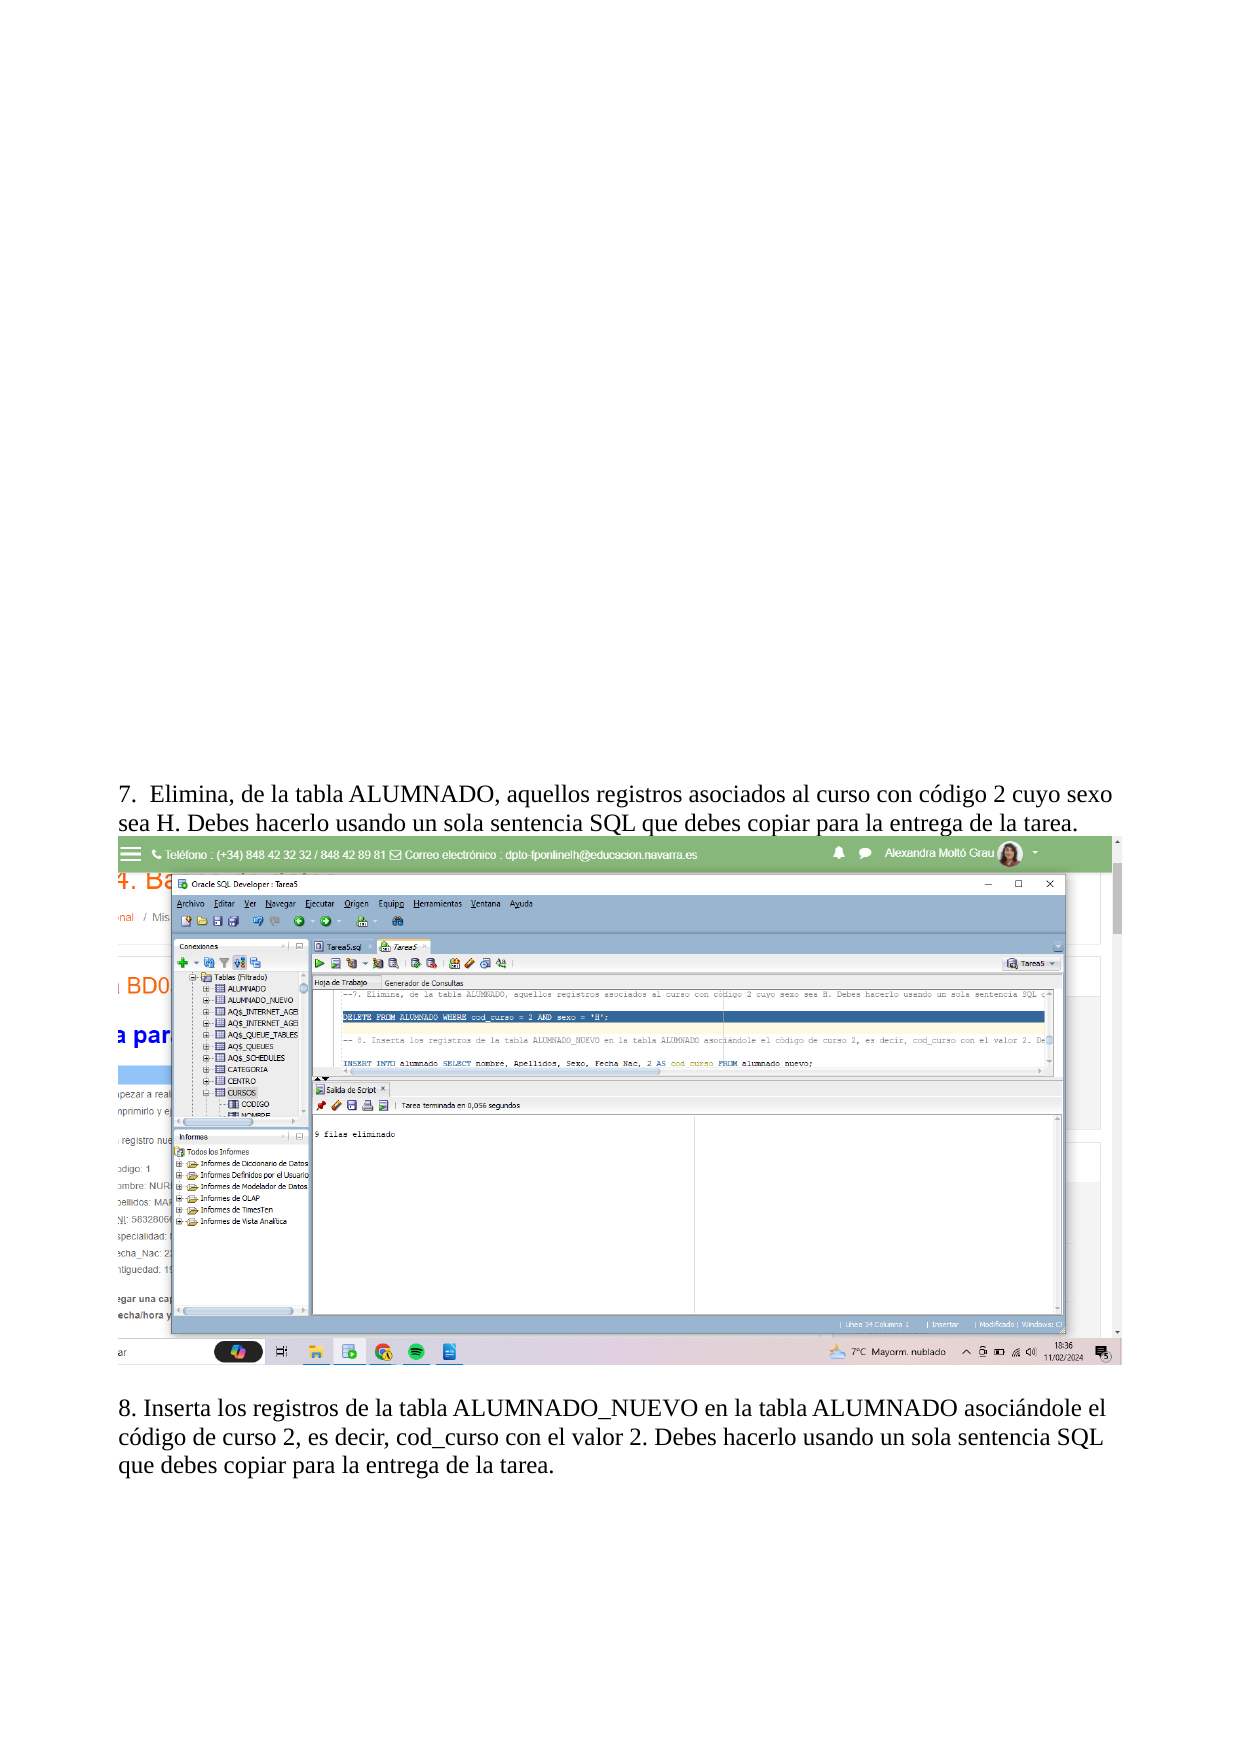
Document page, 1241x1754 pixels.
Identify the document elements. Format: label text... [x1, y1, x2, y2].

picture [118, 836, 1123, 1365]
text 7. Elimina, de la tabla ALUMNADO, aquellos registros asociados al curso con código 2 cuyo sexo sea H. Debes hacerlo usando un sola sentencia SQL que debes copiar para la entrega de la tarea. [118, 779, 1122, 836]
text 8. Inserta los registros de la tabla ALUMNADO_NUEVO en la tabla ALUMNADO asociándole el código de curso 2, es decir, cod_curso con el valor 2. Debes hacerlo usando un sola sentencia SQL que debes copiar para la entrega de la tarea. [118, 1393, 1122, 1479]
